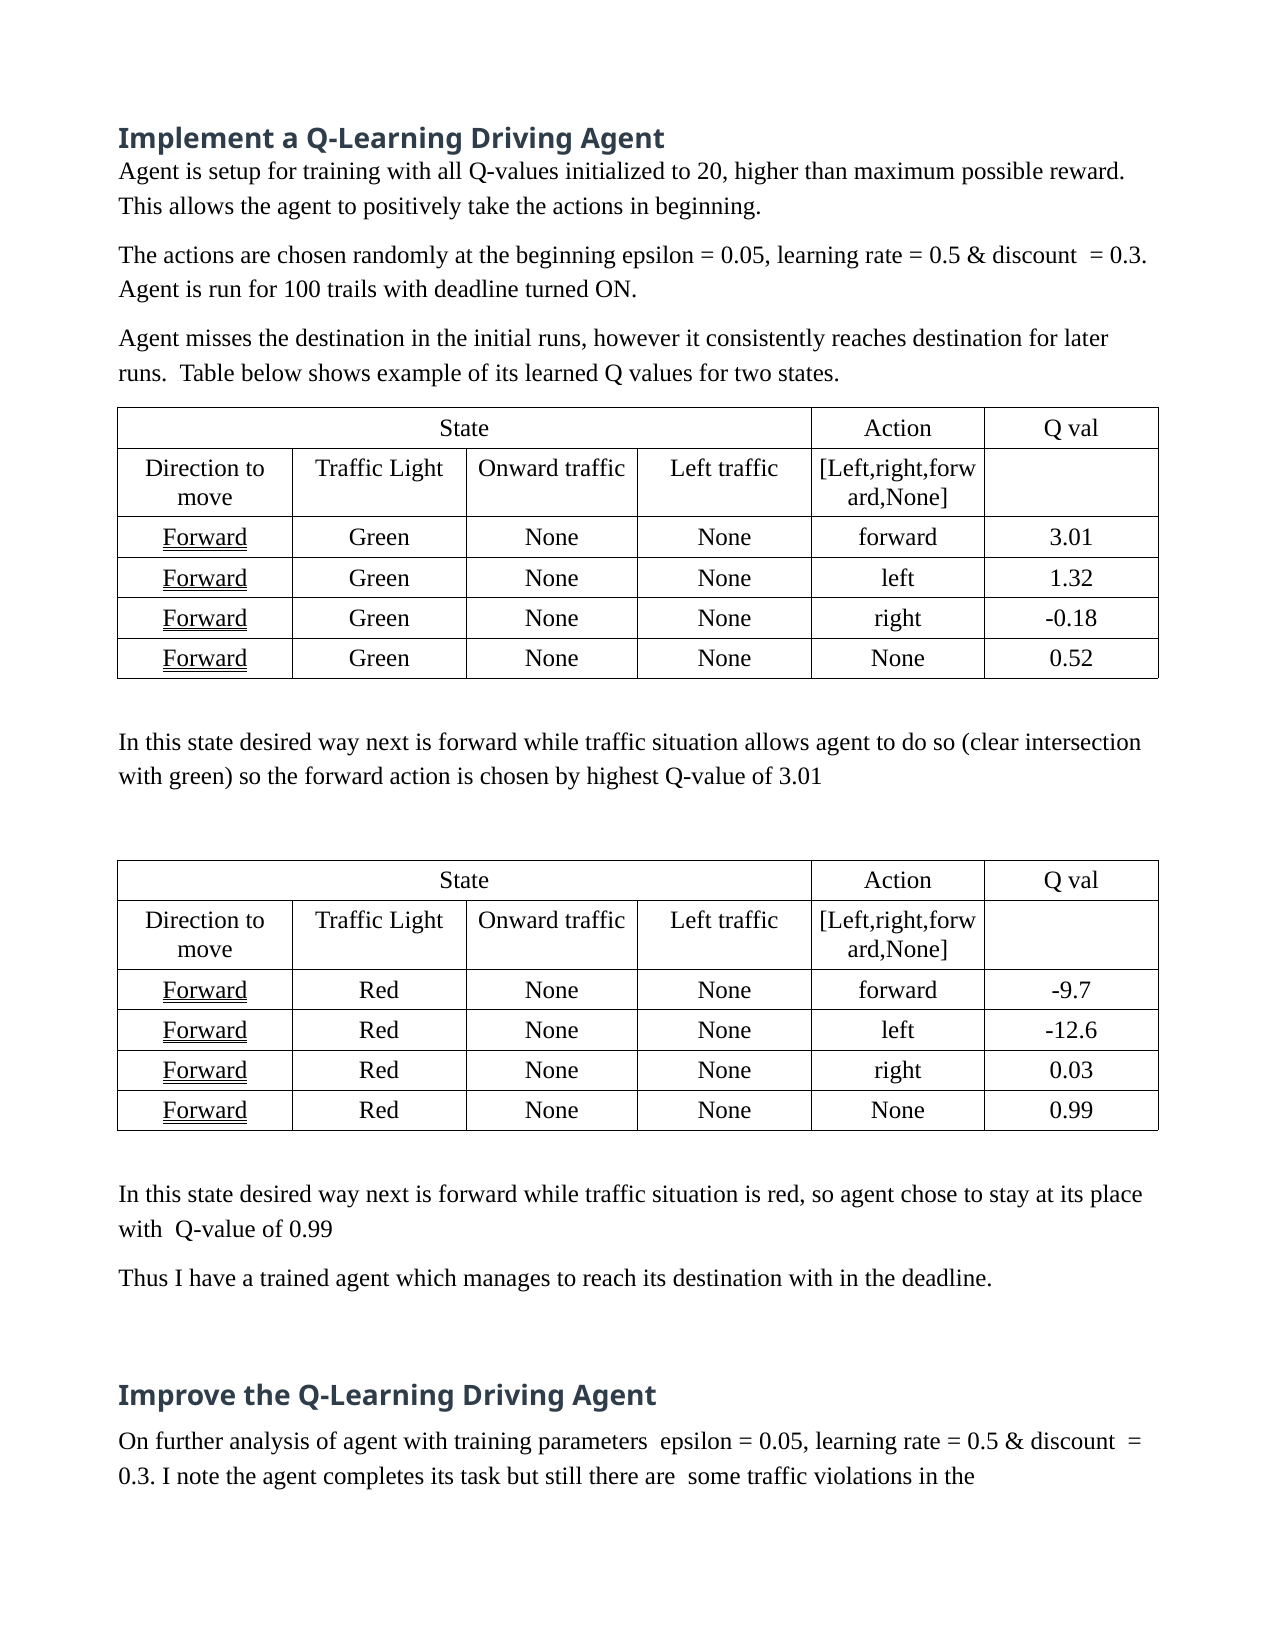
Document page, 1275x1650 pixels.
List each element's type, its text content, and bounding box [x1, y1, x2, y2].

table_cell 1.32 [985, 558, 1158, 597]
text The actions are chosen randomly at the beginning epsilon = 0.05, learning rate = 0.5 & discount = 0.3. Agent is run for 100 trails with deadline turned ON. [118, 240, 1157, 303]
table_cell 0.03 [985, 1051, 1158, 1090]
table_cell [985, 901, 1158, 969]
table_cell None [638, 1051, 811, 1090]
table_cell Onward traffic [467, 449, 637, 516]
table_cell Traffic Light [293, 901, 466, 969]
table_cell None [638, 1091, 811, 1130]
text Agent is setup for training with all Q-values initialized to 20, higher than maximum possible reward. This allows the agent to positively take the actions in beginning. [118, 156, 1157, 220]
table_cell None [812, 1091, 984, 1130]
table_cell Left traffic [638, 901, 811, 969]
table_cell [Left,right,forward,None] [812, 449, 984, 516]
table_header State [118, 861, 811, 900]
table_cell Direction to move [118, 449, 292, 516]
table_cell None [467, 517, 637, 557]
table_cell 0.99 [985, 1091, 1158, 1130]
table_cell Forward [118, 639, 292, 678]
text In this state desired way next is forward while traffic situation is red, so agent chose to stay at its place with Q-value of 0.99 [118, 1179, 1157, 1242]
table_cell -0.18 [985, 598, 1158, 637]
table_cell Forward [118, 558, 292, 597]
table_cell Left traffic [638, 449, 811, 516]
text On further analysis of agent with training parameters epsilon = 0.05, learning rate = 0.5 & discount = 0.3. I note the agent completes its task but still there are some traffic violations in the [118, 1426, 1157, 1489]
table_header Q val [985, 861, 1158, 900]
table_cell None [812, 639, 984, 678]
table_cell Forward [118, 1091, 292, 1130]
table_cell None [638, 598, 811, 637]
table_cell None [467, 558, 637, 597]
table_cell left [812, 558, 984, 597]
table_cell Red [293, 1091, 466, 1130]
table_cell Red [293, 1010, 466, 1049]
table_cell forward [812, 517, 984, 557]
table_cell Direction to move [118, 901, 292, 969]
table_cell Red [293, 970, 466, 1009]
table_cell Green [293, 558, 466, 597]
table_cell -9.7 [985, 970, 1158, 1009]
table_cell Green [293, 598, 466, 637]
table_cell right [812, 1051, 984, 1090]
table_cell Traffic Light [293, 449, 466, 516]
table_cell None [467, 1091, 637, 1130]
table_cell None [467, 970, 637, 1009]
table_header Action [812, 408, 984, 447]
subtitle Improve the Q-Learning Driving Agent [118, 1376, 1157, 1414]
table_cell right [812, 598, 984, 637]
text Thus I have a trained agent which manages to reach its destination with in the deadline. [118, 1263, 1157, 1292]
table_header Action [812, 861, 984, 900]
table_cell [Left,right,forward,None] [812, 901, 984, 969]
table_cell None [638, 517, 811, 557]
table_cell 0.52 [985, 639, 1158, 678]
subtitle Implement a Q-Learning Driving Agent [118, 118, 1157, 156]
table_cell forward [812, 970, 984, 1009]
table_cell None [638, 639, 811, 678]
table_cell left [812, 1010, 984, 1049]
table_cell Onward traffic [467, 901, 637, 969]
table_cell None [467, 639, 637, 678]
table_cell None [467, 598, 637, 637]
table_cell Forward [118, 970, 292, 1009]
table_cell Green [293, 639, 466, 678]
table_cell 3.01 [985, 517, 1158, 557]
table_cell None [467, 1010, 637, 1049]
table_cell Forward [118, 598, 292, 637]
text Agent misses the destination in the initial runs, however it consistently reaches destination for later runs. Table below shows example of its learned Q values for two states. [118, 323, 1157, 387]
table_cell None [638, 558, 811, 597]
table_cell None [467, 1051, 637, 1090]
table_cell Forward [118, 1010, 292, 1049]
table_cell -12.6 [985, 1010, 1158, 1049]
table_cell Forward [118, 1051, 292, 1090]
text In this state desired way next is forward while traffic situation allows agent to do so (clear intersection with green) so the forward action is chosen by highest Q-value of 3.01 [118, 727, 1157, 790]
table_cell None [638, 970, 811, 1009]
table_cell None [638, 1010, 811, 1049]
table_header Q val [985, 408, 1158, 447]
table_cell [985, 449, 1158, 516]
table_cell Forward [118, 517, 292, 557]
table_header State [118, 408, 811, 447]
table_cell Green [293, 517, 466, 557]
table_cell Red [293, 1051, 466, 1090]
